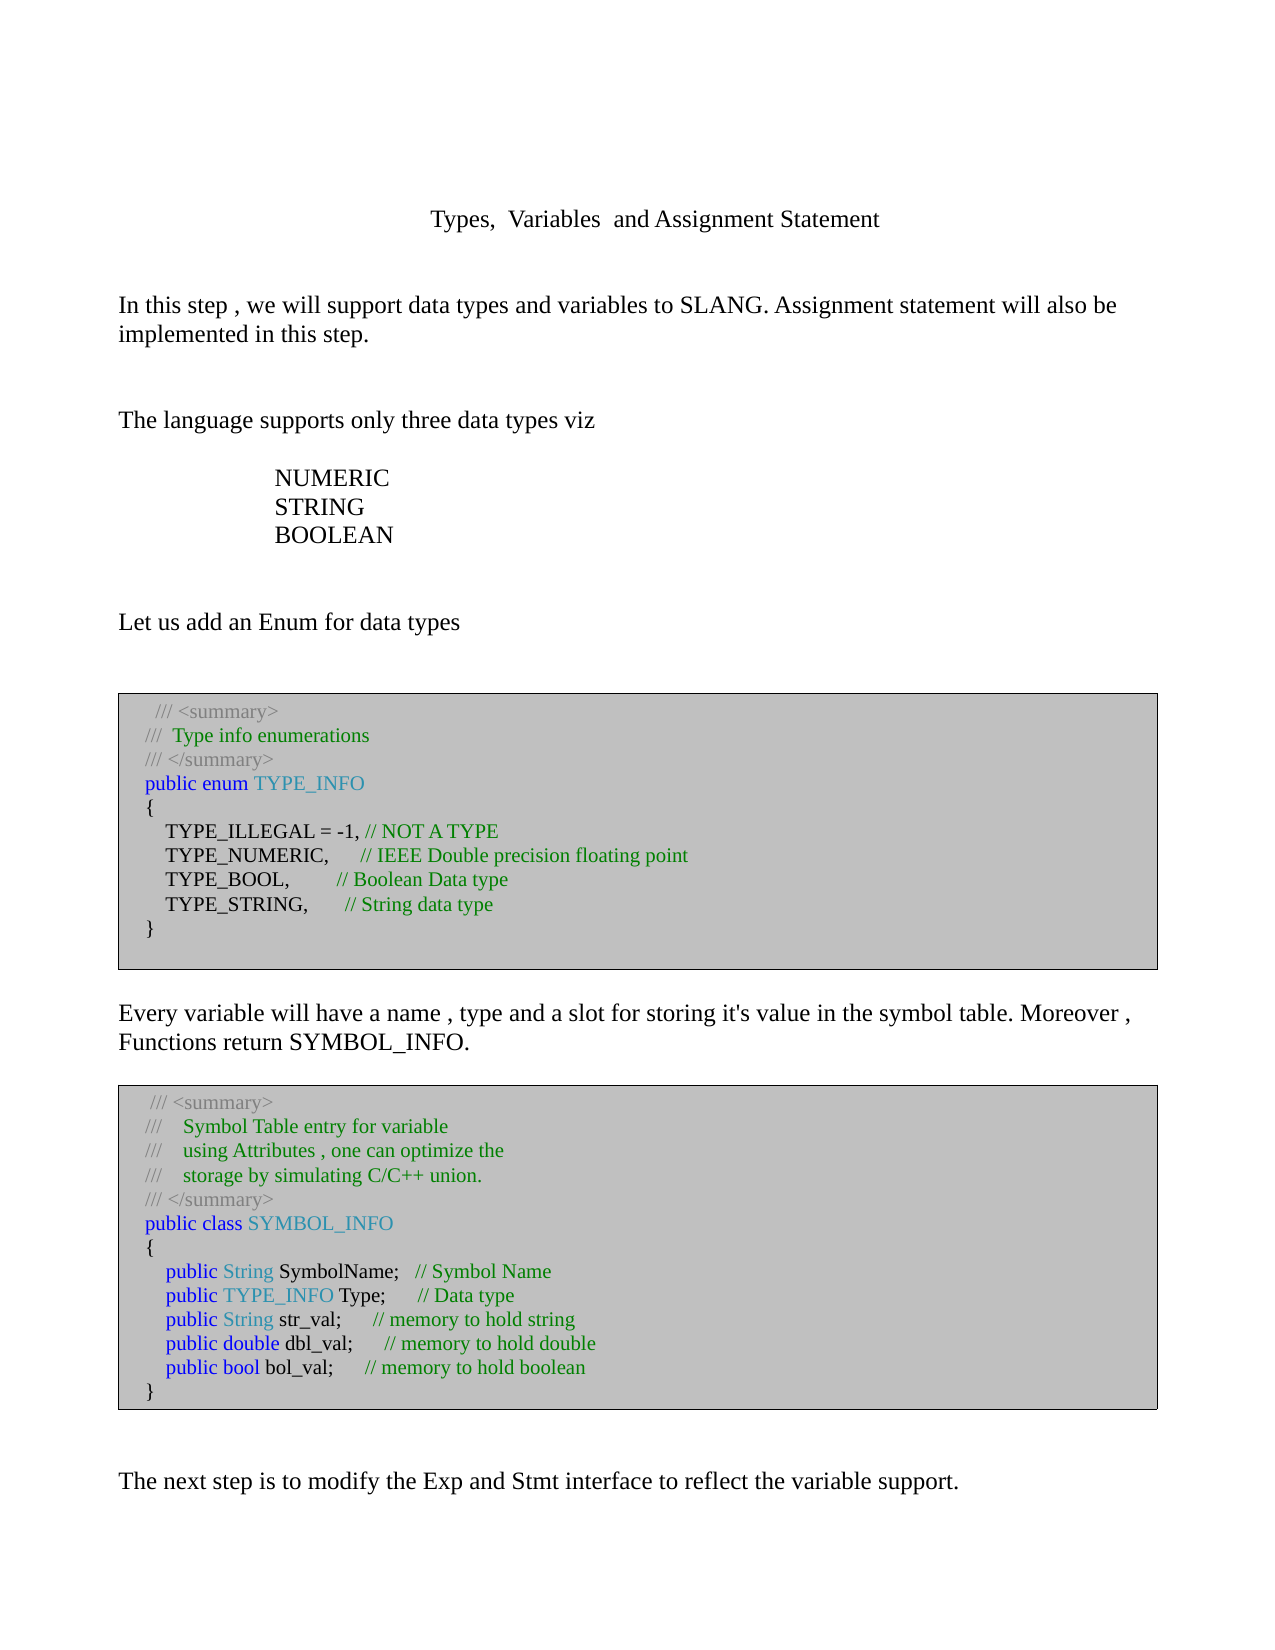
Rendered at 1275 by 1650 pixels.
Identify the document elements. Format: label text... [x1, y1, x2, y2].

text Every variable will have a name , type and a slot for storing it's value in the symbol table. Moreover , Functions return SYMBOL_INFO. [118, 998, 1157, 1056]
text STRING [118, 492, 1157, 521]
table_header /// <summary> /// Type info enumerations /// </summary> public enum TYPE_INFO { TYPE_ILLEGAL = -1, // NOT A TYPE TYPE_NUMERIC, // IEEE Double precision floating point TYPE_BOOL, // Boolean Data type TYPE_STRING, // String data type } [119, 694, 1157, 969]
text BOOLEAN [118, 521, 1157, 549]
text In this step , we will support data types and variables to SLANG. Assignment statement will also be implemented in this step. [118, 291, 1157, 348]
text Let us add an Enum for data types [118, 607, 1157, 636]
text The language supports only three data types viz [118, 406, 1157, 434]
table_header /// <summary> /// Symbol Table entry for variable /// using Attributes , one can optimize the /// storage by simulating C/C++ union. /// </summary> public class SYMBOL_INFO { public String SymbolName; // Symbol Name public TYPE_INFO Type; // Data type public String str_val; // memory to hold string public double dbl_val; // memory to hold double public bool bol_val; // memory to hold boolean } [119, 1086, 1157, 1409]
text Types, Variables and Assignment Statement [118, 204, 1157, 233]
text NUMERIC [118, 463, 1157, 492]
text The next step is to modify the Exp and Stmt interface to reflect the variable support. [118, 1466, 1157, 1495]
